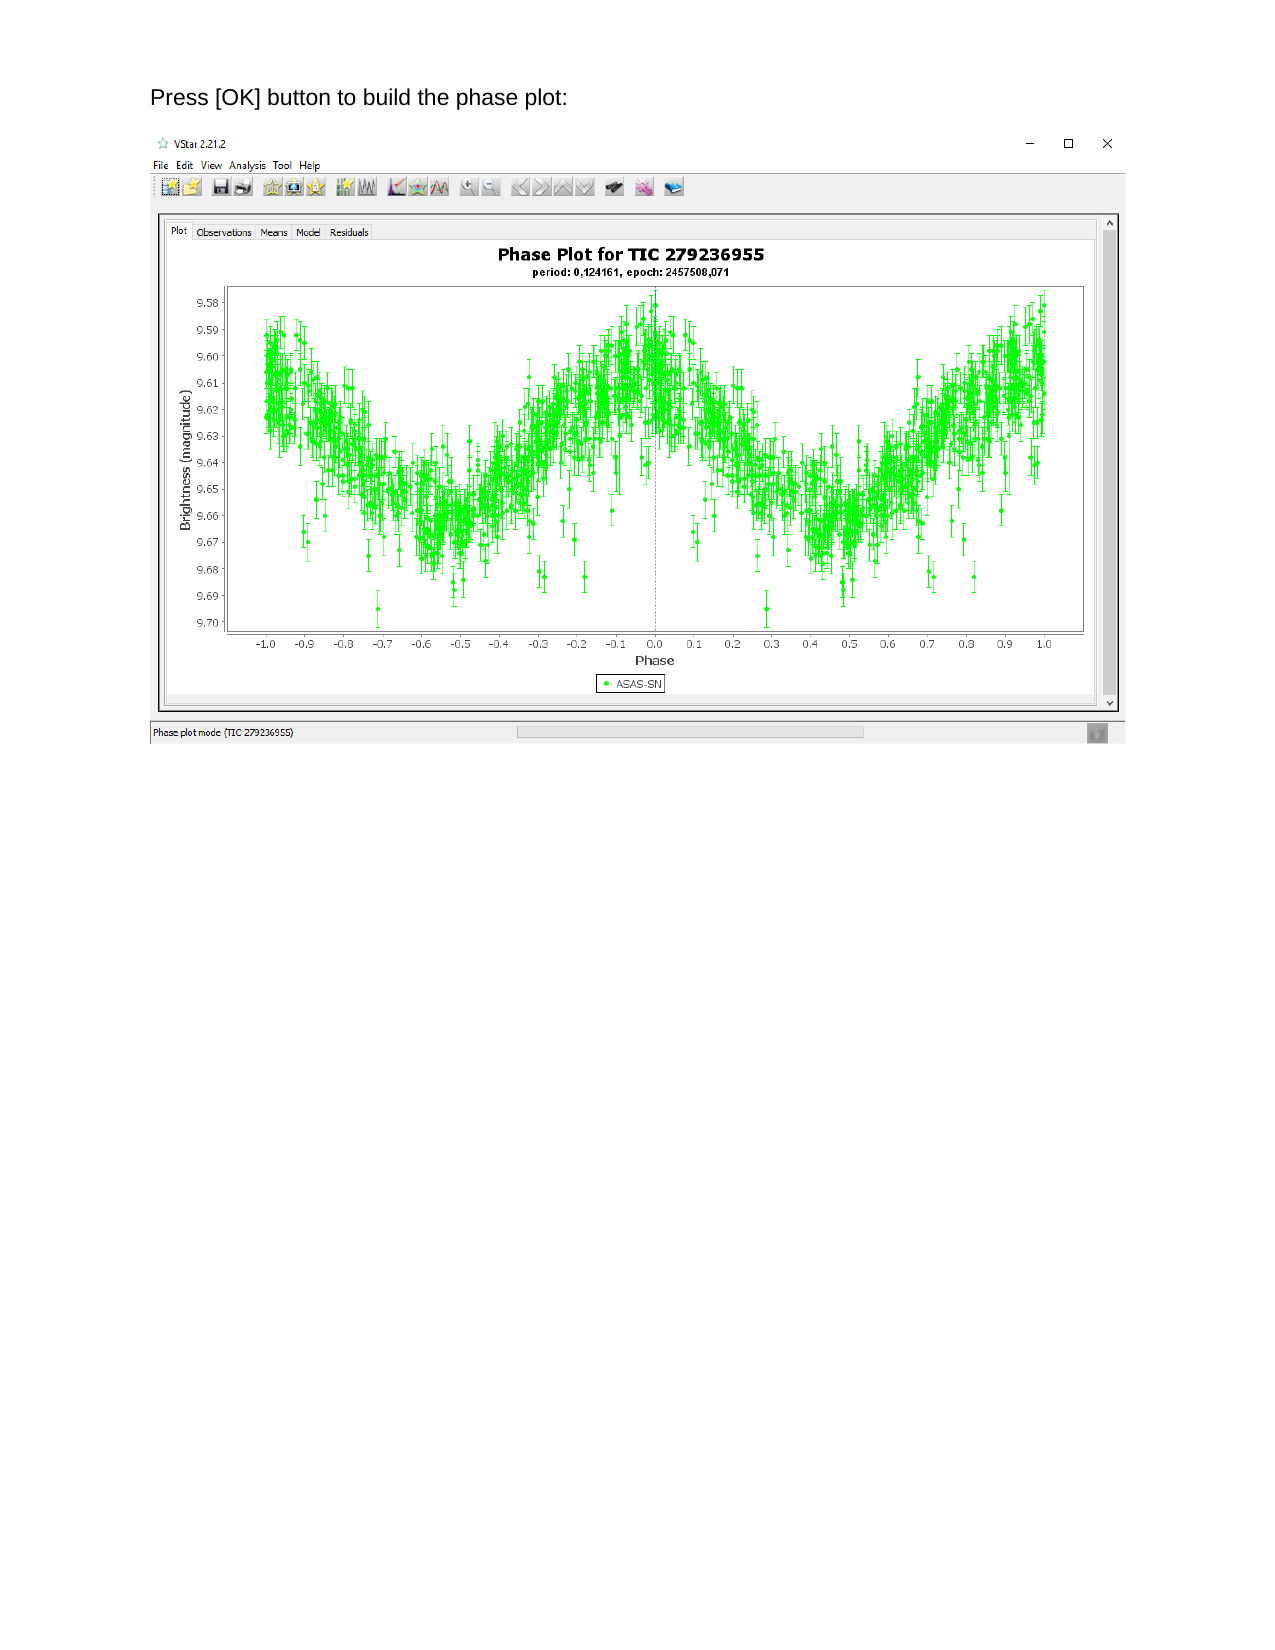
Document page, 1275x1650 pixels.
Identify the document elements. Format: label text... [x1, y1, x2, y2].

text Press [OK] button to build the phase plot: [150, 84, 1125, 111]
picture [150, 131, 1125, 744]
